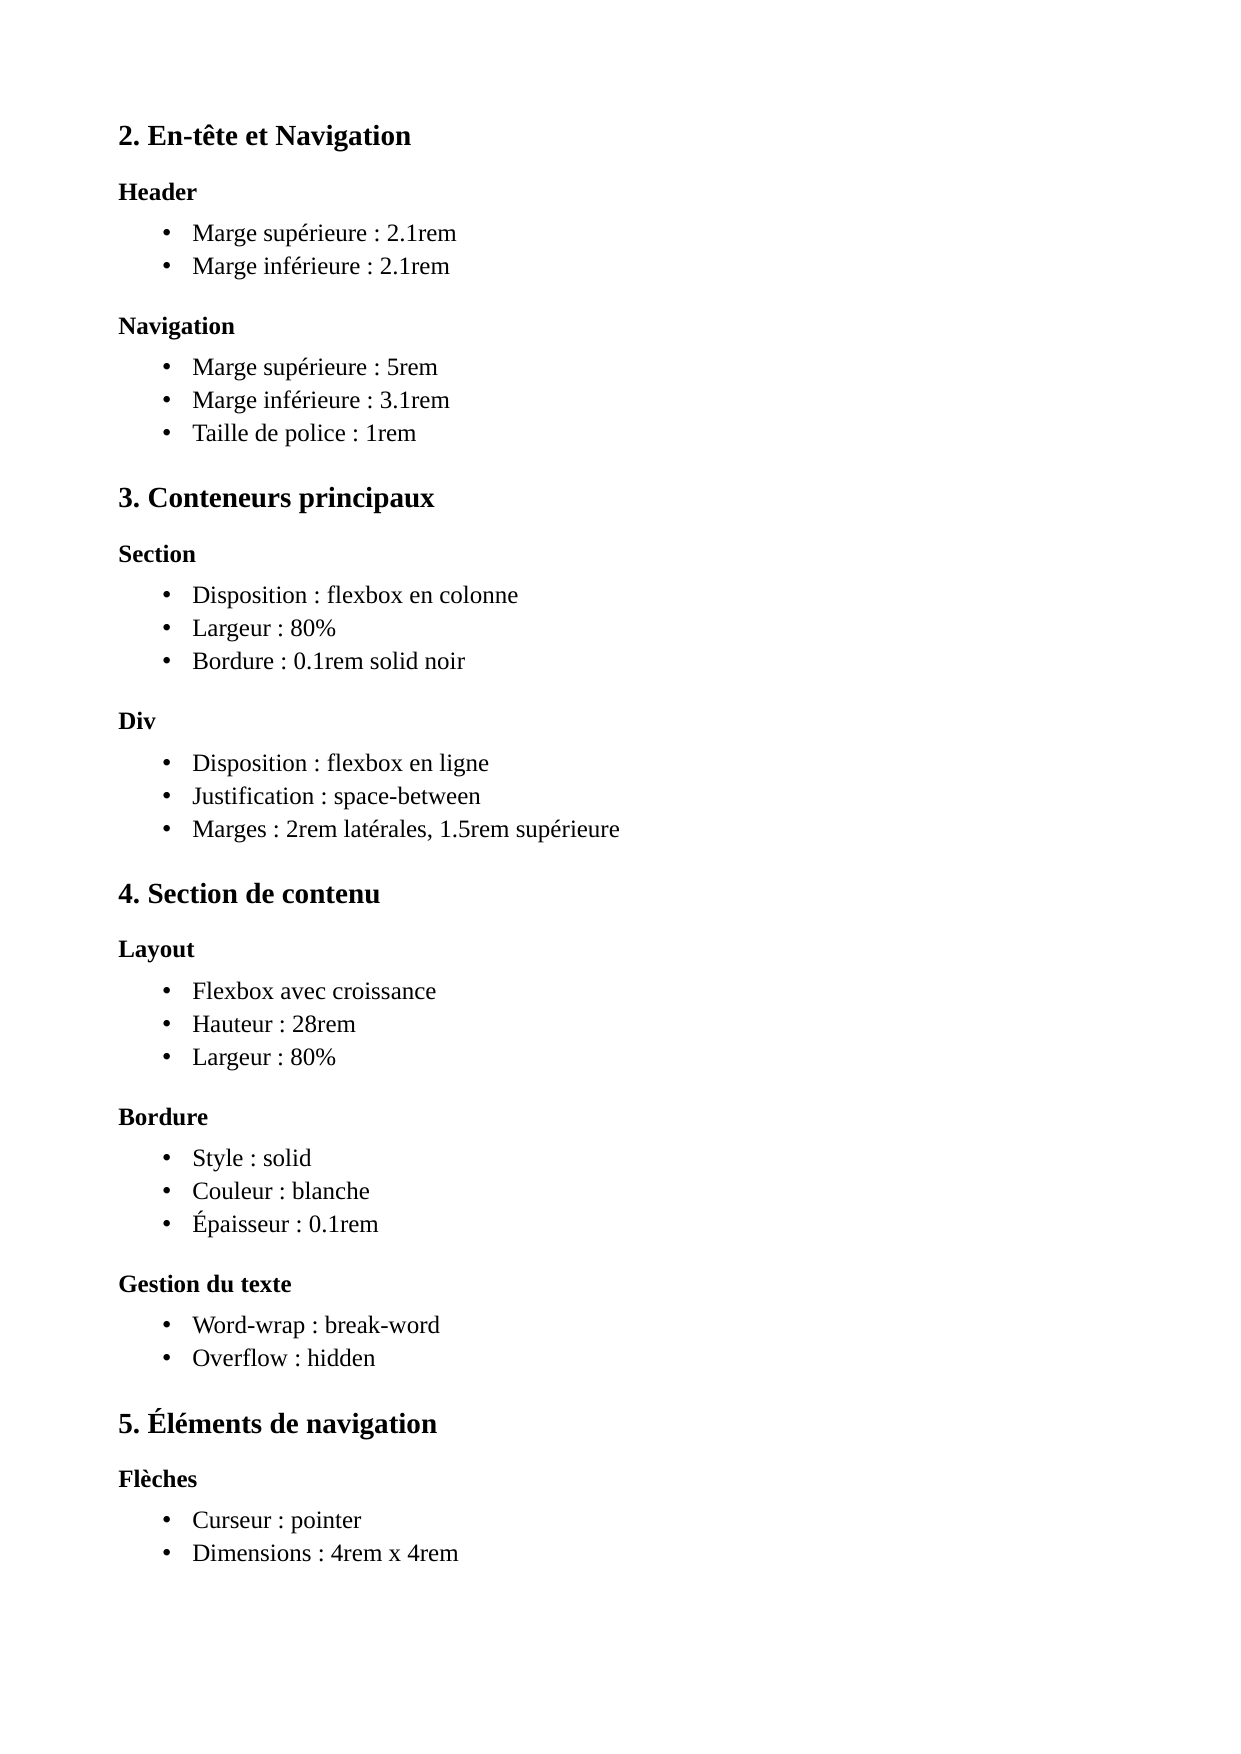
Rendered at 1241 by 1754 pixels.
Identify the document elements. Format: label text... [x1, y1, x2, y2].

list Couleur : blanche [162, 1176, 1122, 1205]
subtitle Section [118, 539, 1122, 568]
list Marge inférieure : 2.1rem [162, 251, 1122, 280]
subtitle 2. En-tête et Navigation [118, 118, 1122, 152]
list Largeur : 80% [162, 613, 1122, 642]
subtitle Header [118, 177, 1122, 205]
list Épaisseur : 0.1rem [162, 1209, 1122, 1238]
list Marges : 2rem latérales, 1.5rem supérieure [162, 814, 1122, 842]
list Overflow : hidden [162, 1343, 1122, 1372]
subtitle 5. Éléments de navigation [118, 1406, 1122, 1439]
subtitle Flèches [118, 1464, 1122, 1493]
subtitle 3. Conteneurs principaux [118, 481, 1122, 514]
list Dimensions : 4rem x 4rem [162, 1538, 1122, 1567]
subtitle Navigation [118, 311, 1122, 340]
list Justification : space-between [162, 781, 1122, 809]
list Bordure : 0.1rem solid noir [162, 646, 1122, 675]
list Marge inférieure : 3.1rem [162, 385, 1122, 414]
list Curseur : pointer [162, 1506, 1122, 1534]
subtitle 4. Section de contenu [118, 876, 1122, 909]
list Marge supérieure : 5rem [162, 352, 1122, 381]
subtitle Bordure [118, 1102, 1122, 1131]
subtitle Gestion du texte [118, 1269, 1122, 1298]
subtitle Layout [118, 934, 1122, 963]
list Word-wrap : break-word [162, 1311, 1122, 1339]
list Disposition : flexbox en colonne [162, 580, 1122, 609]
list Disposition : flexbox en ligne [162, 748, 1122, 776]
list Hauteur : 28rem [162, 1009, 1122, 1037]
list Flexbox avec croissance [162, 976, 1122, 1004]
list Style : solid [162, 1143, 1122, 1172]
list Marge supérieure : 2.1rem [162, 218, 1122, 247]
list Taille de police : 1rem [162, 418, 1122, 447]
subtitle Div [118, 706, 1122, 735]
list Largeur : 80% [162, 1042, 1122, 1071]
